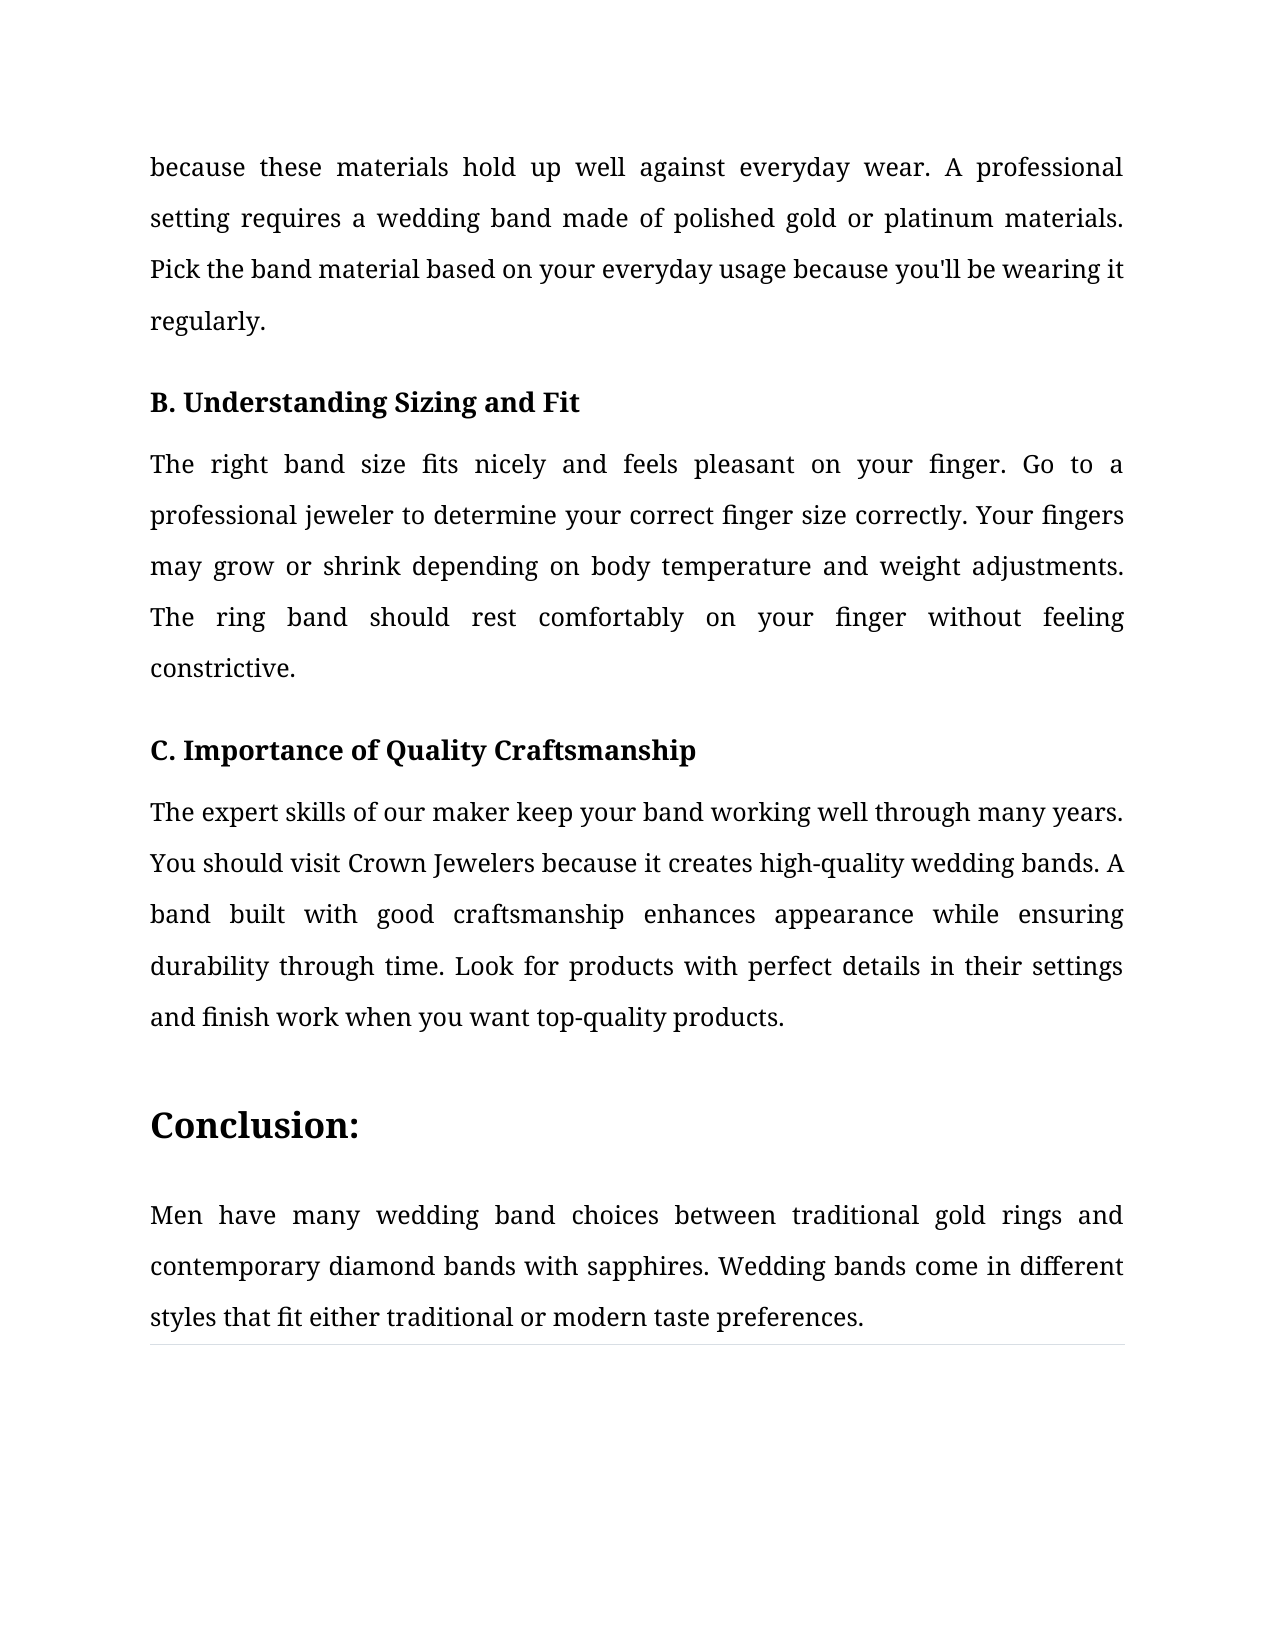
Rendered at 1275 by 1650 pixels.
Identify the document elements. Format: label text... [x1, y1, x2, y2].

text because these materials hold up well against everyday wear. A professional setting requires a wedding band made of polished gold or platinum materials. Pick the band material based on your everyday usage because you'll be wearing it regularly. [150, 150, 1125, 337]
text The right band size fits nicely and feels pleasant on your finger. Go to a professional jeweler to determine your correct finger size correctly. Your fingers may grow or shrink depending on body temperature and weight adjustments. The ring band should rest comfortably on your finger without feeling constrictive. [150, 447, 1125, 685]
subtitle Men have many wedding band choices between traditional gold rings and contemporary diamond bands with sapphires. Wedding bands come in different styles that fit either traditional or modern taste preferences. [150, 1197, 1125, 1344]
subtitle B. Understanding Sizing and Fit [150, 383, 1125, 420]
text The expert skills of our maker keep your band working well through many years. You should visit Crown Jewelers because it creates high-quality wedding bands. A band built with good craftsmanship enhances appearance while ensuring durability through time. Look for products with perfect details in their settings and finish work when you want top-quality products. [150, 795, 1125, 1033]
subtitle C. Importance of Quality Craftsmanship [150, 731, 1125, 768]
subtitle Conclusion: [150, 1100, 1125, 1148]
